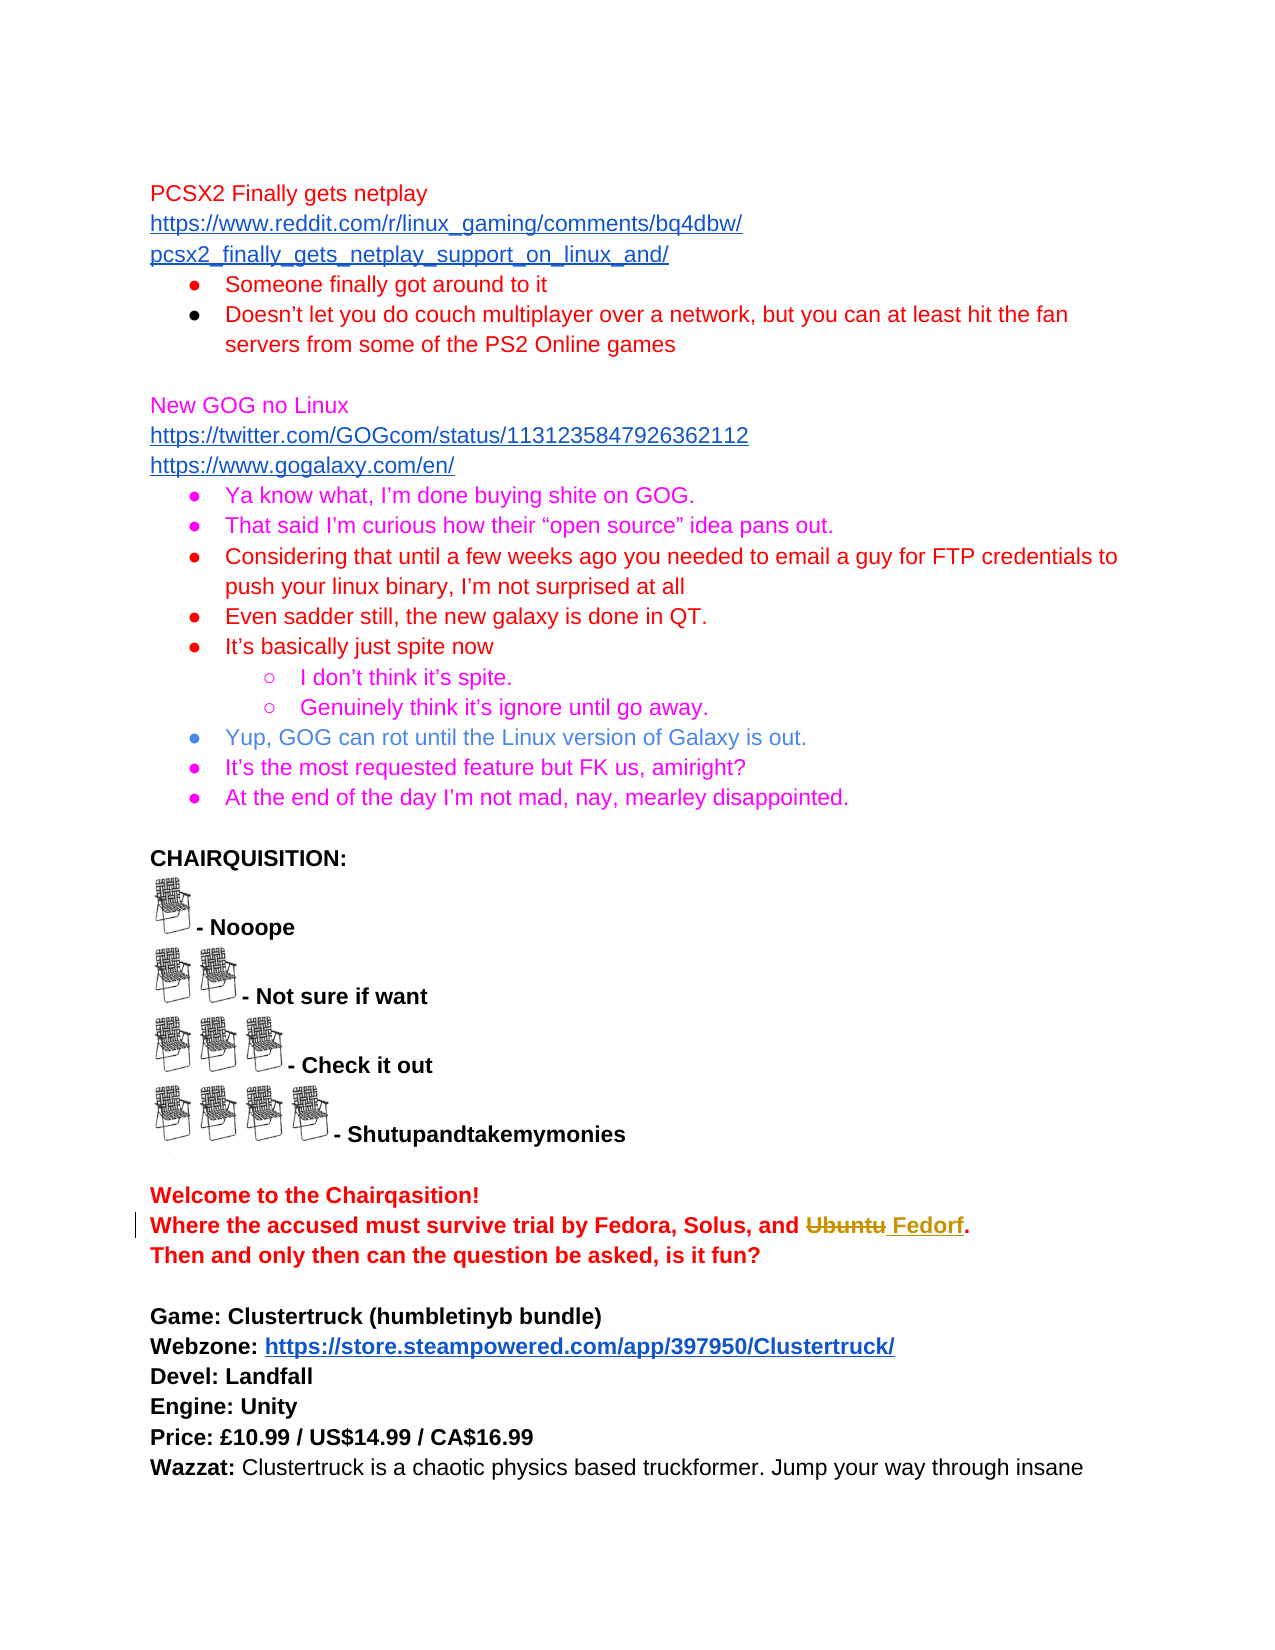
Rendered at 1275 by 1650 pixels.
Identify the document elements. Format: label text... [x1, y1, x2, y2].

text Where the accused must survive trial by Fedora, Solus, and Ubuntu Fedorf. [150, 1212, 1125, 1238]
list Doesn’t let you do couch multiplayer over a network, but you can at least hit the fan servers from some of the PS2 Online games [187, 301, 1125, 358]
text https://www.reddit.com/r/linux_gaming/comments/bq4dbw/pcsx2_finally_gets_netplay_support_on_linux_and/ [150, 210, 1125, 267]
text Welcome to the Chairqasition! [150, 1182, 1125, 1208]
text - Shutupandtakemymonies [150, 1082, 1125, 1148]
list It’s basically just spite now [187, 633, 1125, 660]
text Then and only then can the question be asked, is it fun? [150, 1242, 1125, 1269]
list At the end of the day I’m not mad, nay, mearley disappointed. [187, 784, 1125, 811]
text Wazzat: Clustertruck is a chaotic physics based truckformer. Jump your way through insane [150, 1454, 1125, 1480]
list Yup, GOG can rot until the Linux version of Galaxy is out. [187, 724, 1125, 750]
text Game: Clustertruck (humbletinyb bundle) [150, 1303, 1125, 1329]
list Ya know what, I’m done buying shite on GOG. [187, 482, 1125, 509]
text Webzone: https://store.steampowered.com/app/397950/Clustertruck/ [150, 1333, 1125, 1359]
text - Check it out [150, 1013, 1125, 1079]
text Devel: Landfall [150, 1363, 1125, 1389]
text Engine: Unity [150, 1393, 1125, 1420]
text Price: £10.99 / US$14.99 / CA$16.99 [150, 1423, 1125, 1450]
picture [150, 944, 242, 1005]
list Genuinely think it’s ignore until go away. [262, 694, 1125, 720]
text New GOG no Linux [150, 392, 1125, 418]
list That said I’m curious how their “open source” idea pans out. [187, 512, 1125, 539]
list I don’t think it’s spite. [262, 663, 1125, 690]
picture [150, 1082, 334, 1143]
text https://twitter.com/GOGcom/status/1131235847926362112 [150, 422, 1125, 448]
text https://www.gogalaxy.com/en/ [150, 452, 1125, 478]
text - Not sure if want [150, 944, 1125, 1009]
list Even sadder still, the new galaxy is done in QT. [187, 603, 1125, 629]
text CHAIRQUISITION: - Nooope [150, 845, 1125, 940]
list Someone finally got around to it [187, 271, 1125, 297]
text PCSX2 Finally gets netplay [150, 180, 1125, 207]
picture [150, 875, 196, 936]
list It’s the most requested feature but FK us, amiright? [187, 754, 1125, 781]
list Considering that until a few weeks ago you needed to email a guy for FTP credentials to push your linux binary, I’m not surprised at all [187, 543, 1125, 599]
picture [150, 1013, 288, 1074]
